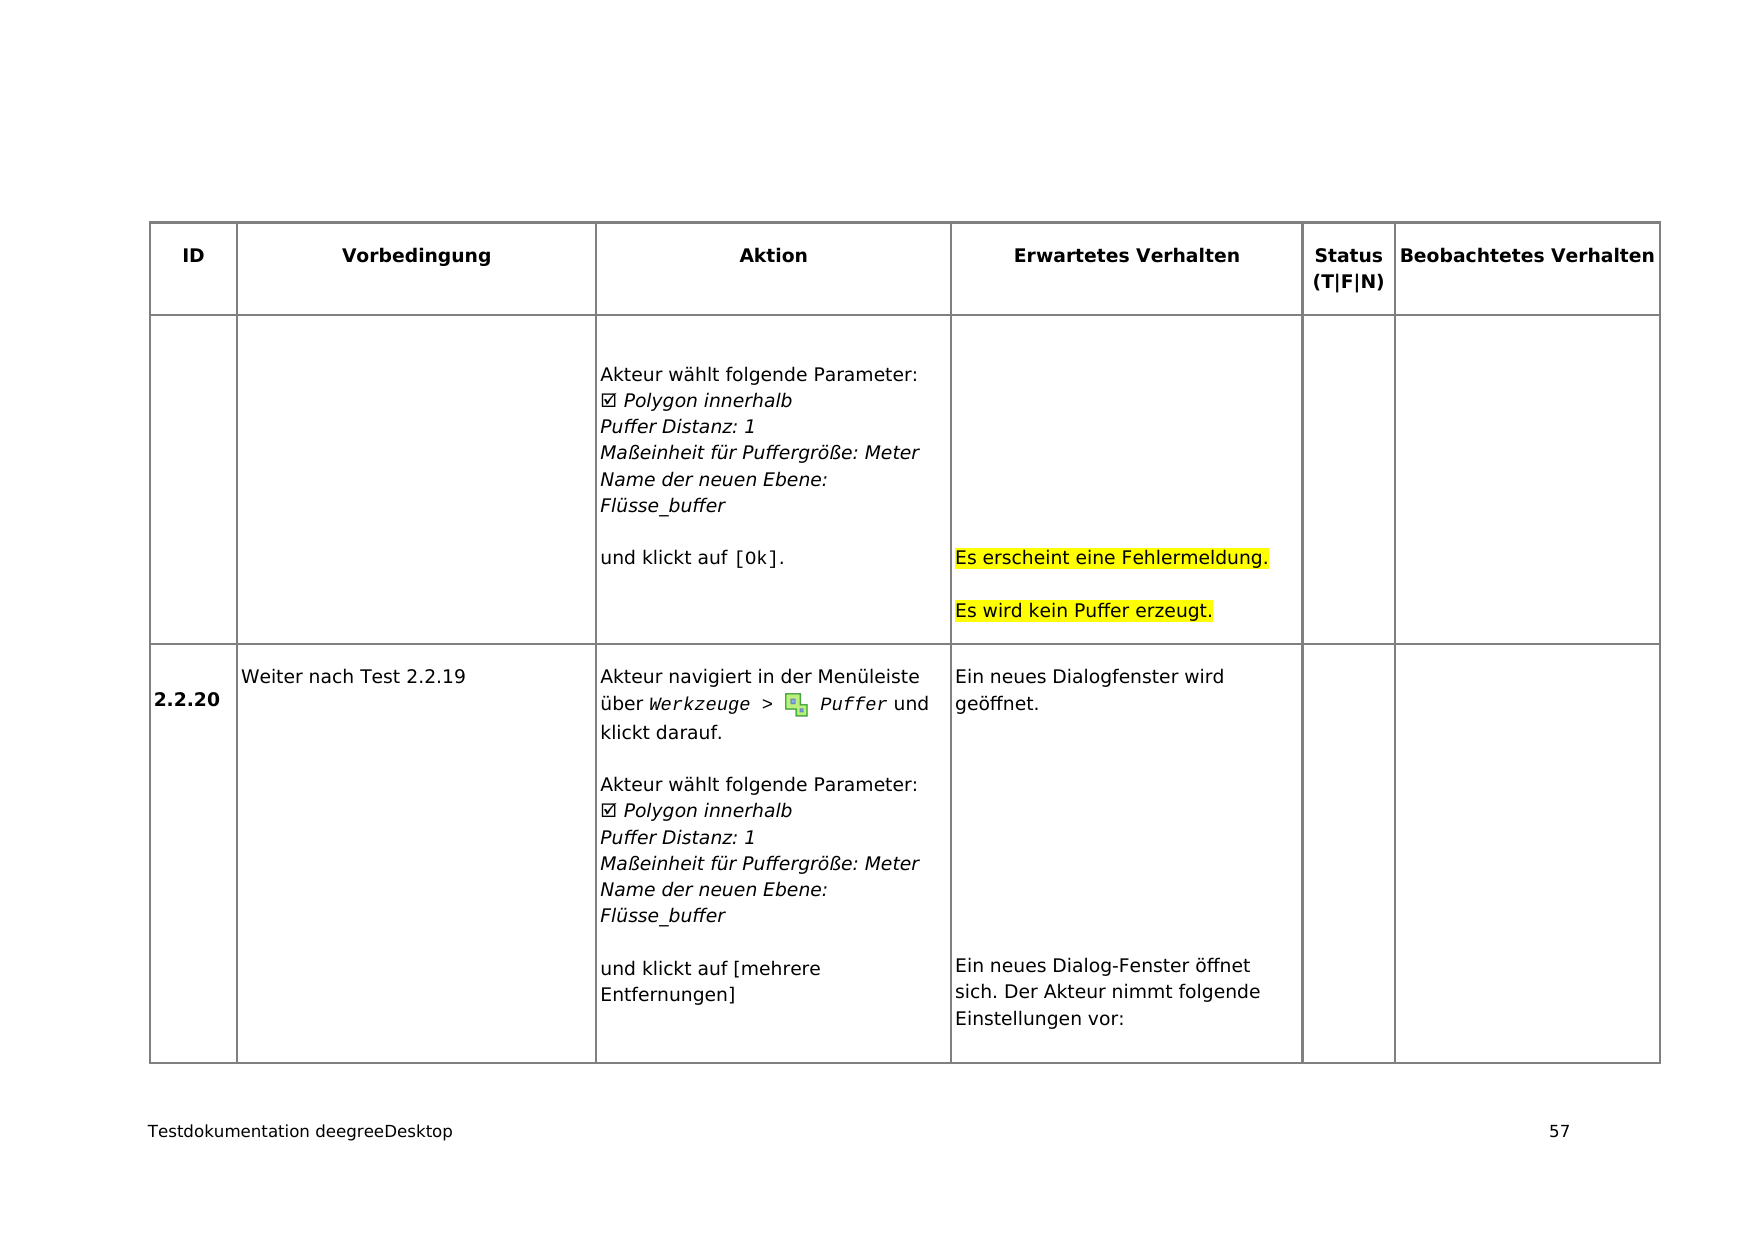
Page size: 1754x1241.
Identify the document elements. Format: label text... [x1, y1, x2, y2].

table_cell Es erscheint eine Fehlermeldung. Es wird kein Puffer erzeugt. [952, 316, 1301, 643]
table_header Aktion [597, 224, 950, 314]
table_header Status (T|F|N) [1304, 224, 1394, 314]
table_cell Akteur navigiert in der Menüleiste über Werkzeuge > Puffer und klickt darauf. Akteur wählt folgende Parameter:  Polygon innerhalb Puffer Distanz: 1 Maßeinheit für Puffergröße: Meter Name der neuen Ebene: Flüsse_buffer und klickt auf [mehrere Entfernungen] [597, 645, 950, 1062]
table_cell Weiter nach Test 2.2.19 [238, 645, 595, 1062]
table_header Vorbedingung [238, 224, 595, 314]
table_cell [151, 645, 236, 1062]
table_header Beobachtetes Verhalten [1396, 224, 1659, 314]
table_cell [1304, 316, 1394, 643]
table_cell [1396, 316, 1659, 643]
table_cell [1396, 645, 1659, 1062]
picture [784, 692, 809, 718]
table_cell [238, 316, 595, 643]
table_cell [151, 316, 236, 643]
table_header ID [151, 224, 236, 314]
table_cell Akteur wählt folgende Parameter:  Polygon innerhalb Puffer Distanz: 1 Maßeinheit für Puffergröße: Meter Name der neuen Ebene: Flüsse_buffer und klickt auf [Ok]. [597, 316, 950, 643]
table_cell Ein neues Dialogfenster wird geöffnet. Ein neues Dialog-Fenster öffnet sich. Der Akteur nimmt folgende Einstellungen vor: [952, 645, 1301, 1062]
table_cell [1304, 645, 1394, 1062]
table_header Erwartetes Verhalten [952, 224, 1301, 314]
